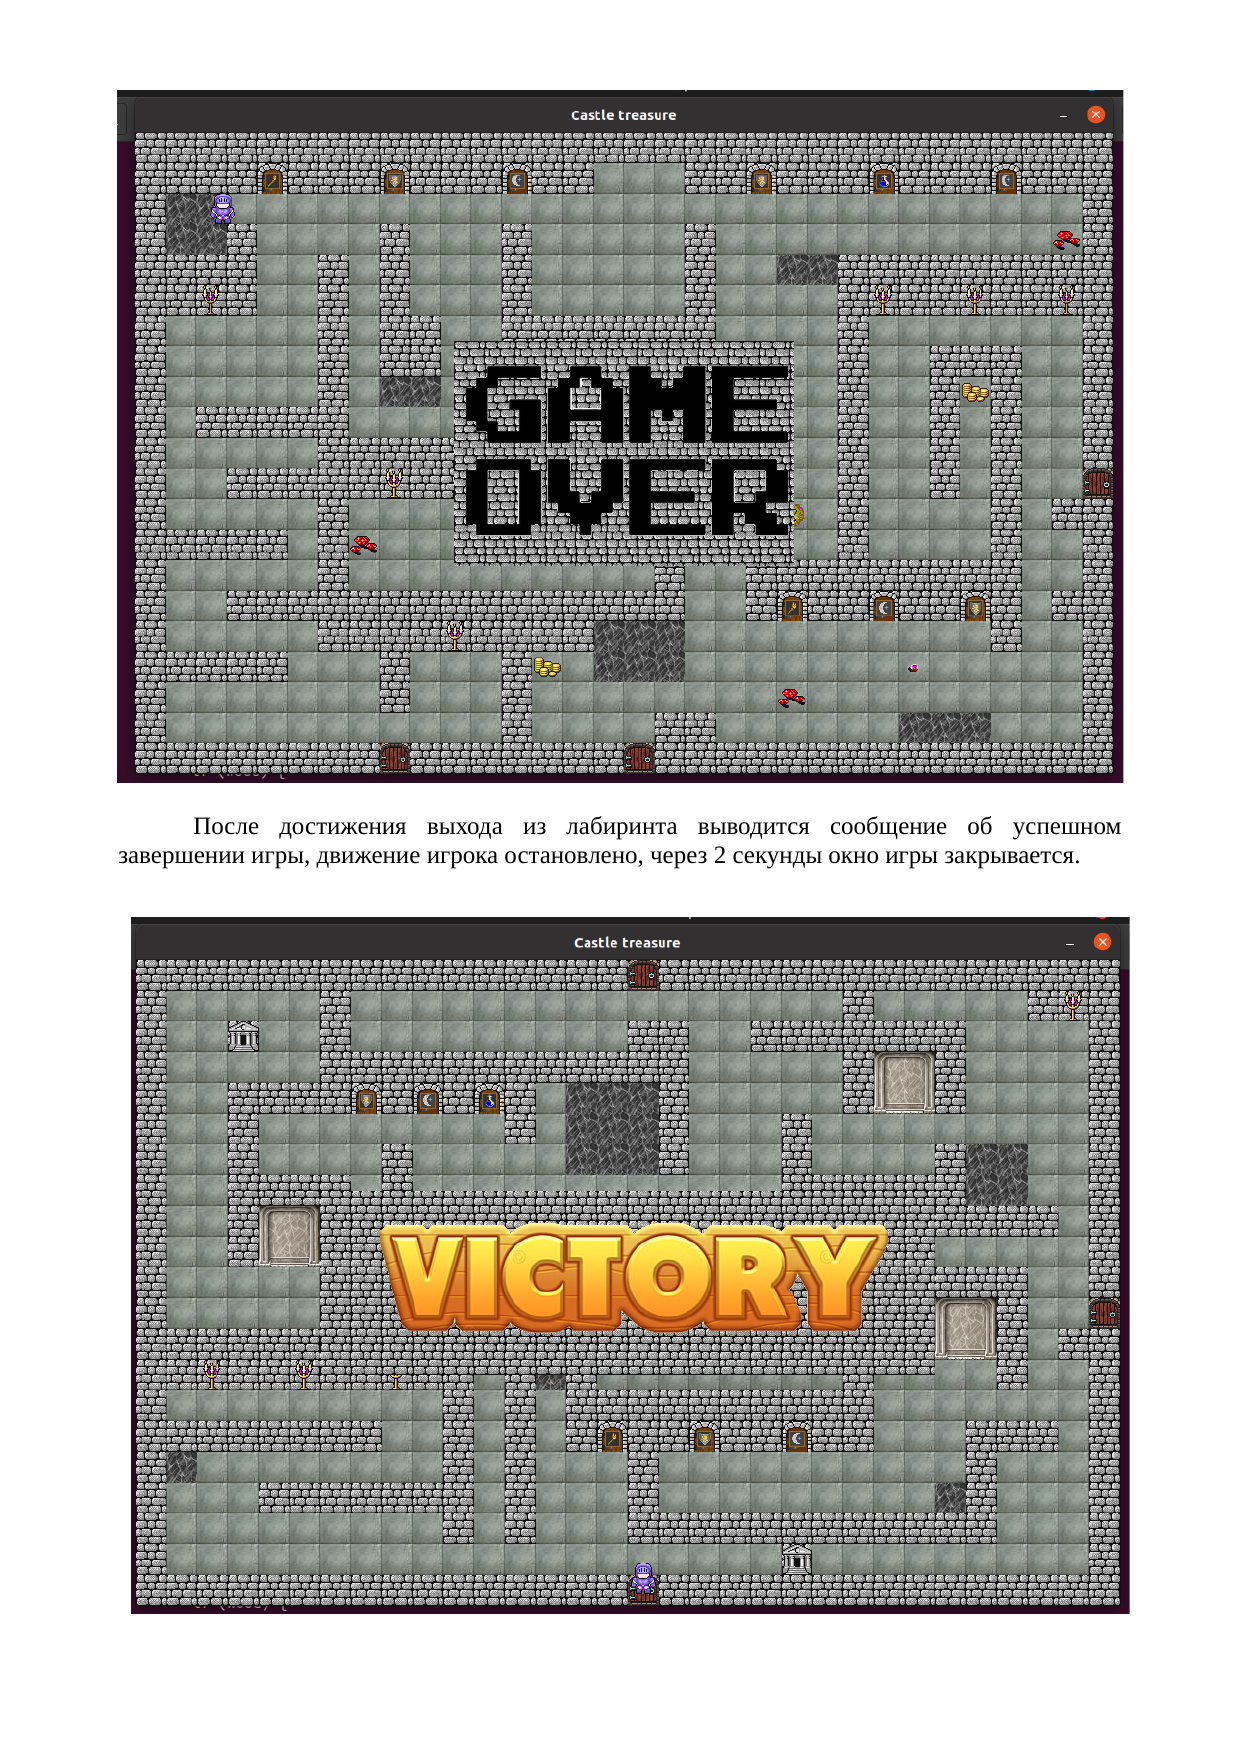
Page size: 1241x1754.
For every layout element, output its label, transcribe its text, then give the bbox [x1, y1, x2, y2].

text После достижения выхода из лабиринта выводится сообщение об успешном завершении игры, движение игрока остановлено, через 2 секунды окно игры закрывается. [118, 811, 1122, 869]
picture [117, 90, 1124, 783]
picture [131, 917, 1130, 1614]
